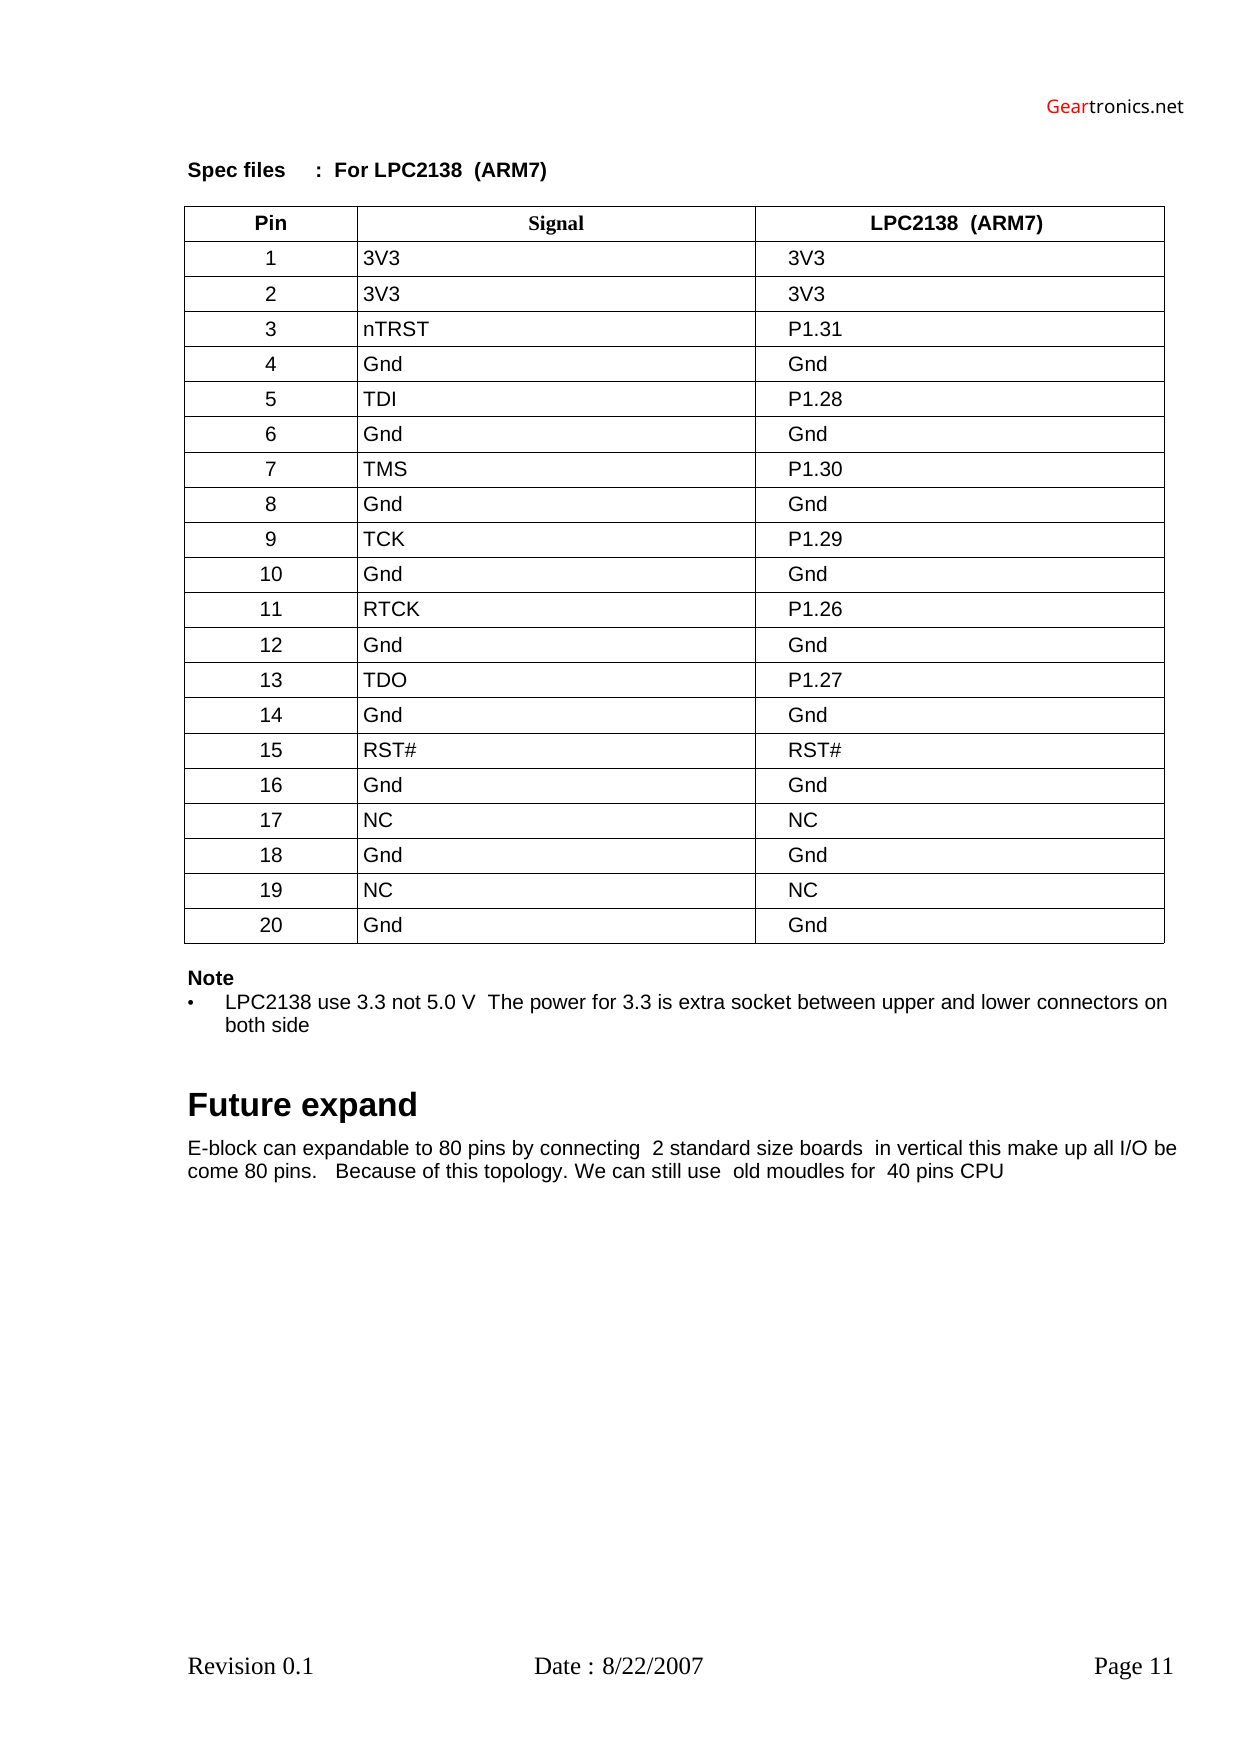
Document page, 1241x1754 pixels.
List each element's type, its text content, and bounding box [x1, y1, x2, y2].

table_cell 3V3 [358, 242, 755, 276]
text Spec files : For LPC2138 (ARM7) [187, 159, 1184, 182]
table_cell TDO [358, 663, 755, 697]
table_cell Gnd [756, 839, 1164, 873]
table_cell Gnd [358, 488, 755, 522]
table_cell Gnd [358, 769, 755, 803]
text Note [187, 967, 1184, 990]
list LPC2138 use 3.3 not 5.0 V The power for 3.3 is extra socket between upper and lower connectors on both side [187, 990, 1184, 1037]
table_cell P1.29 [756, 523, 1164, 557]
table_cell nTRST [358, 312, 755, 346]
table_cell 7 [185, 453, 357, 487]
table_cell P1.30 [756, 453, 1164, 487]
table_cell Gnd [756, 909, 1164, 943]
table_cell Gnd [358, 347, 755, 381]
table_cell NC [756, 874, 1164, 908]
table_cell 16 [185, 769, 357, 803]
text E-block can expandable to 80 pins by connecting 2 standard size boards in vertical this make up all I/O become 80 pins. Because of this topology. We can still use old moudles for 40 pins CPU [187, 1136, 1184, 1183]
table_cell 5 [185, 382, 357, 416]
subtitle Future expand [187, 1086, 1184, 1123]
table_cell Gnd [358, 839, 755, 873]
table_cell 9 [185, 523, 357, 557]
table_cell RTCK [358, 593, 755, 627]
table_cell Gnd [358, 628, 755, 662]
table_cell NC [358, 874, 755, 908]
table_cell P1.28 [756, 382, 1164, 416]
table_cell TMS [358, 453, 755, 487]
table_cell TDI [358, 382, 755, 416]
table_cell 19 [185, 874, 357, 908]
table_header LPC2138 (ARM7) [756, 207, 1164, 241]
table_cell 17 [185, 804, 357, 838]
table_cell 4 [185, 347, 357, 381]
table_cell RST# [756, 734, 1164, 768]
table_cell P1.26 [756, 593, 1164, 627]
table_cell Gnd [358, 417, 755, 452]
table_cell P1.27 [756, 663, 1164, 697]
table_cell Gnd [756, 698, 1164, 733]
table_cell Gnd [358, 909, 755, 943]
table_header Signal [358, 207, 755, 241]
table_cell NC [358, 804, 755, 838]
table_cell 13 [185, 663, 357, 697]
table_cell 15 [185, 734, 357, 768]
table_cell 10 [185, 558, 357, 592]
table_cell 3V3 [756, 242, 1164, 276]
table_cell RST# [358, 734, 755, 768]
table_cell TCK [358, 523, 755, 557]
table_cell 6 [185, 417, 357, 452]
table_cell 11 [185, 593, 357, 627]
table_cell Gnd [756, 558, 1164, 592]
table_cell 3V3 [358, 277, 755, 311]
table_cell Gnd [756, 347, 1164, 381]
table_cell 20 [185, 909, 357, 943]
table_cell 3 [185, 312, 357, 346]
table_cell 14 [185, 698, 357, 733]
table_cell NC [756, 804, 1164, 838]
table_header Pin [185, 207, 357, 241]
table_cell Gnd [358, 558, 755, 592]
table_cell Gnd [358, 698, 755, 733]
table_cell Gnd [756, 628, 1164, 662]
table_cell 1 [185, 242, 357, 276]
table_cell 18 [185, 839, 357, 873]
table_cell 3V3 [756, 277, 1164, 311]
table_cell Gnd [756, 488, 1164, 522]
table_cell Gnd [756, 417, 1164, 452]
table_cell 12 [185, 628, 357, 662]
table_cell P1.31 [756, 312, 1164, 346]
table_cell 8 [185, 488, 357, 522]
table_cell Gnd [756, 769, 1164, 803]
table_cell 2 [185, 277, 357, 311]
